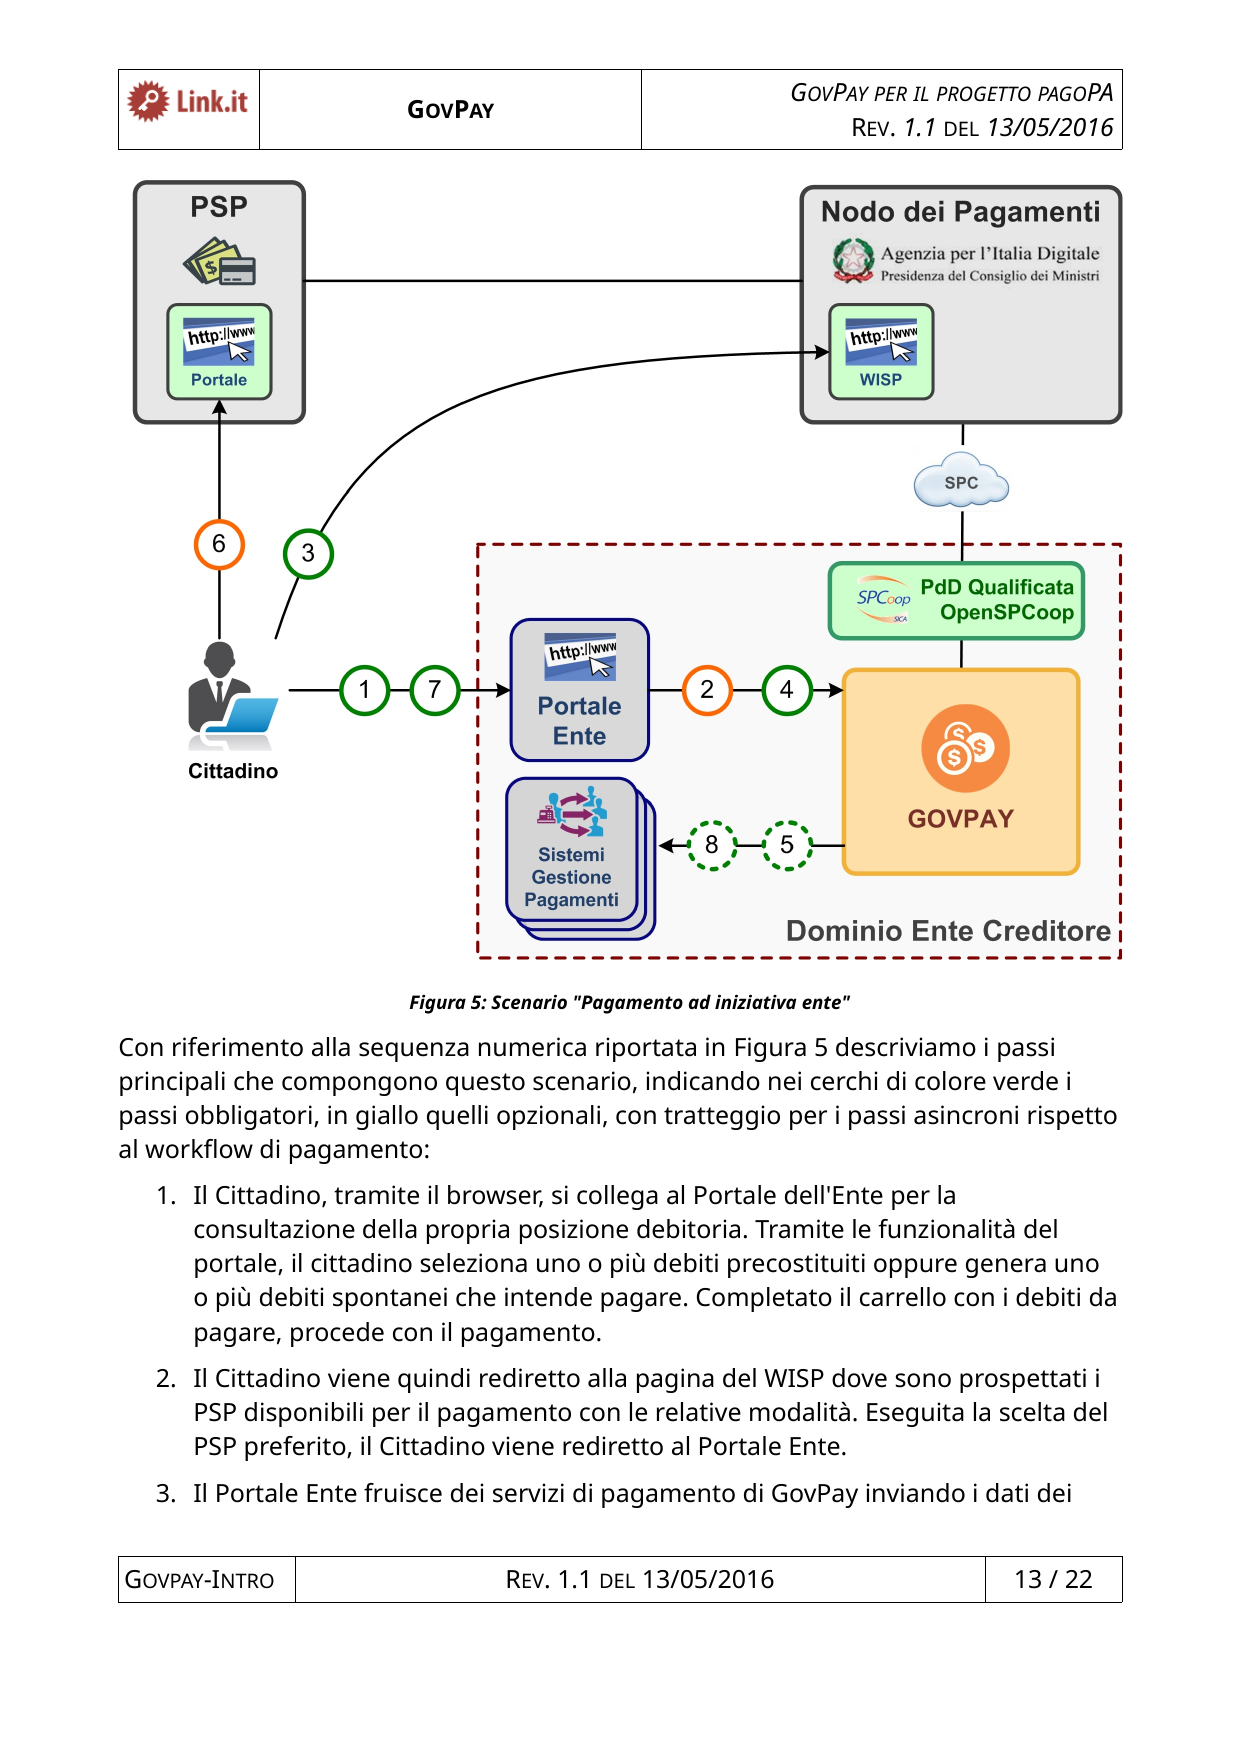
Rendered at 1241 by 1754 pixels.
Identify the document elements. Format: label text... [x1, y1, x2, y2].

list Il Cittadino, tramite il browser, si collega al Portale dell'Ente per la consultazione della propria posizione debitoria. Tramite le funzionalità del portale, il cittadino seleziona uno o più debiti precostituiti oppure genera uno o più debiti spontanei che intende pagare. Completato il carrello con i debiti da pagare, procede con il pagamento. [156, 1178, 1122, 1348]
picture [132, 180, 1123, 960]
text Con riferimento alla sequenza numerica riportata in Figura 5 descriviamo i passi principali che compongono questo scenario, indicando nei cerchi di colore verde i passi obbligatori, in giallo quelli opzionali, con tratteggio per i passi asincroni rispetto al workflow di pagamento: [108, 180, 1147, 1165]
text Figura 5: Scenario "Pagamento ad iniziativa ente" [114, 989, 1147, 1015]
list Il Portale Ente fruisce dei servizi di pagamento di GovPay inviando i dati dei [156, 1475, 1122, 1509]
list Il Cittadino viene quindi rediretto alla pagina del WISP dove sono prospettati i PSP disponibili per il pagamento con le relative modalità. Eseguita la scelta del PSP preferito, il Cittadino viene rediretto al Portale Ente. [156, 1361, 1122, 1463]
picture [123, 75, 254, 128]
